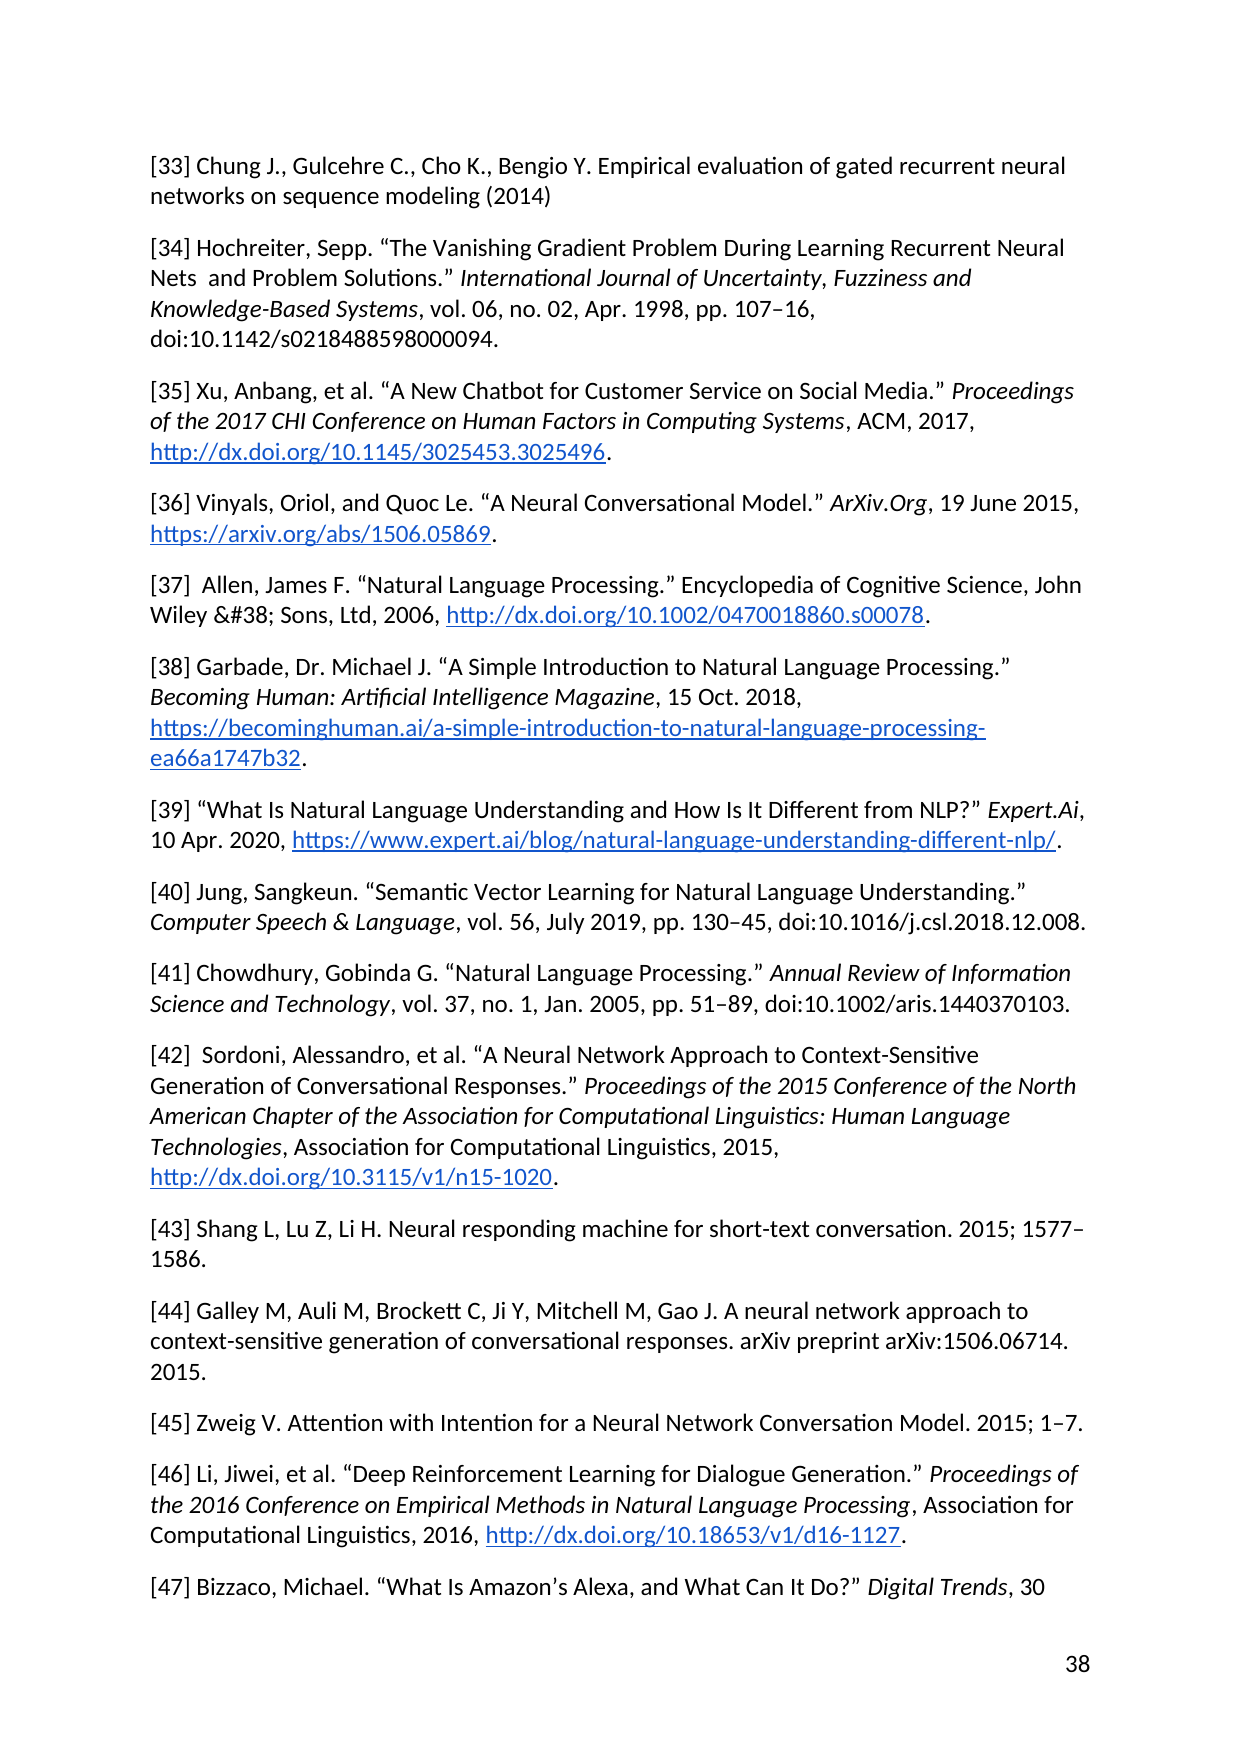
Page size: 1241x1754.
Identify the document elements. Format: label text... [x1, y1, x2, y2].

text [34] Hochreiter, Sepp. “The Vanishing Gradient Problem During Learning Recurrent Neural Nets and Problem Solutions.” International Journal of Uncertainty, Fuzziness and Knowledge-Based Systems, vol. 06, no. 02, Apr. 1998, pp. 107–16, doi:10.1142/s0218488598000094. [150, 232, 1090, 354]
text [45] Zweig V. Attention with Intention for a Neural Network Conversation Model. 2015; 1–7. [150, 1407, 1090, 1438]
text [38] Garbade, Dr. Michael J. “A Simple Introduction to Natural Language Processing.” Becoming Human: Artificial Intelligence Magazine, 15 Oct. 2018, https://becominghuman.ai/a-simple-introduction-to-natural-language-processing-ea66a1747b32. [150, 651, 1090, 773]
text [43] Shang L, Lu Z, Li H. Neural responding machine for short-text conversation. 2015; 1577–1586. [150, 1213, 1090, 1274]
text [46] Li, Jiwei, et al. “Deep Reinforcement Learning for Dialogue Generation.” Proceedings of the 2016 Conference on Empirical Methods in Natural Language Processing, Association for Computational Linguistics, 2016, http://dx.doi.org/10.18653/v1/d16-1127. [150, 1458, 1090, 1550]
text [44] Galley M, Auli M, Brockett C, Ji Y, Mitchell M, Gao J. A neural network approach to context-sensitive generation of conversational responses. arXiv preprint arXiv:1506.06714. 2015. [150, 1295, 1090, 1386]
text [40] Jung, Sangkeun. “Semantic Vector Learning for Natural Language Understanding.” Computer Speech & Language, vol. 56, July 2019, pp. 130–45, doi:10.1016/j.csl.2018.12.008. [150, 876, 1090, 937]
text [47] Bizzaco, Michael. “What Is Amazon’s Alexa, and What Can It Do?” Digital Trends, 30 [150, 1571, 1090, 1601]
text [33] Chung J., Gulcehre C., Cho K., Bengio Y. Empirical evaluation of gated recurrent neural networks on sequence modeling (2014) [150, 150, 1090, 211]
text [36] Vinyals, Oriol, and Quoc Le. “A Neural Conversational Model.” ArXiv.Org, 19 June 2015, https://arxiv.org/abs/1506.05869. [150, 487, 1090, 548]
text [42] Sordoni, Alessandro, et al. “A Neural Network Approach to Context-Sensitive Generation of Conversational Responses.” Proceedings of the 2015 Conference of the North American Chapter of the Association for Computational Linguistics: Human Language Technologies, Association for Computational Linguistics, 2015, http://dx.doi.org/10.3115/v1/n15-1020. [150, 1039, 1090, 1192]
text [37] Allen, James F. “Natural Language Processing.” Encyclopedia of Cognitive Science, John Wiley &#38; Sons, Ltd, 2006, http://dx.doi.org/10.1002/0470018860.s00078. [150, 569, 1090, 630]
text [41] Chowdhury, Gobinda G. “Natural Language Processing.” Annual Review of Information Science and Technology, vol. 37, no. 1, Jan. 2005, pp. 51–89, doi:10.1002/aris.1440370103. [150, 958, 1090, 1019]
text [35] Xu, Anbang, et al. “A New Chatbot for Customer Service on Social Media.” Proceedings of the 2017 CHI Conference on Human Factors in Computing Systems, ACM, 2017, http://dx.doi.org/10.1145/3025453.3025496. [150, 375, 1090, 466]
text [39] “What Is Natural Language Understanding and How Is It Different from NLP?” Expert.Ai, 10 Apr. 2020, https://www.expert.ai/blog/natural-language-understanding-different-nlp/. [150, 794, 1090, 855]
